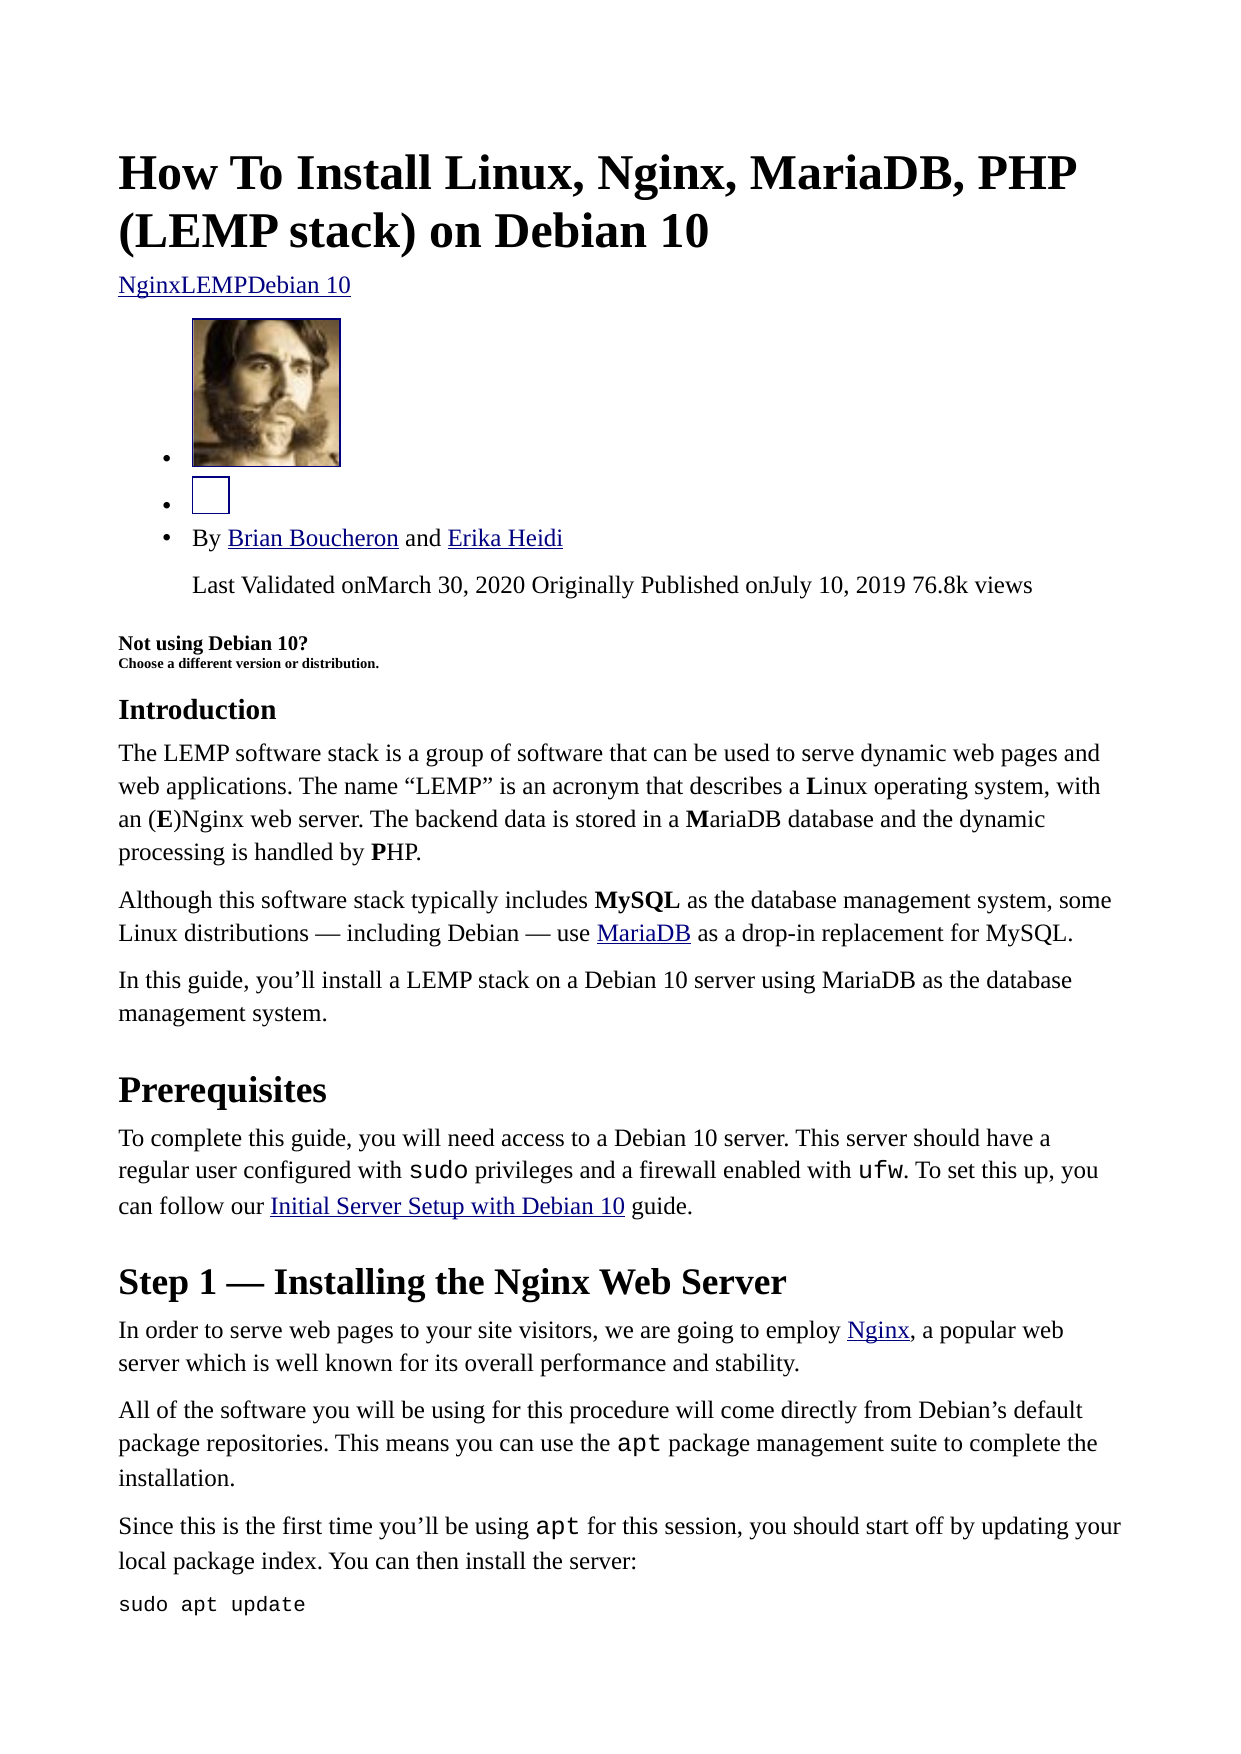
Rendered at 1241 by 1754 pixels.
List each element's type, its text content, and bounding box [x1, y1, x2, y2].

text sudo apt update [118, 1594, 1122, 1617]
text To complete this guide, you will need access to a Debian 10 server. This server should have a regular user configured with sudo privileges and a firewall enabled with ufw. To set this up, you can follow our Initial Server Setup with Debian 10 guide. [118, 1123, 1122, 1219]
text Since this is the first time you’ll be using apt for this session, you should start off by updating your local package index. You can then install the server: [118, 1511, 1122, 1575]
text The LEMP software stack is a group of software that can be used to serve dynamic web pages and web applications. The name “LEMP” is an acronym that describes a Linux operating system, with an (E)Nginx web server. The backend data is stored in a MariaDB database and the dynamic processing is handled by PHP. [118, 738, 1122, 866]
picture [193, 320, 339, 466]
subtitle Introduction [118, 692, 1122, 726]
list By Brian Boucheron and Erika Heidi [162, 523, 1122, 552]
text NginxLEMPDebian 10 [118, 271, 1122, 299]
list Last Validated onMarch 30, 2020 Originally Published onJuly 10, 2019 76.8k views [162, 570, 1122, 599]
text In this guide, you’ll install a LEMP stack on a Debian 10 server using MariaDB as the database management system. [118, 966, 1122, 1027]
text In order to serve web pages to your site visitors, we are going to employ Nginx, a popular web server which is well known for its overall performance and stability. [118, 1315, 1122, 1377]
subtitle Step 1 — Installing the Nginx Web Server [118, 1259, 1122, 1302]
subtitle How To Install Linux, Nginx, MariaDB, PHP (LEMP stack) on Debian 10 [118, 143, 1122, 258]
subtitle Not using Debian 10? Choose a different version or distribution. [118, 631, 1122, 671]
subtitle Prerequisites [118, 1067, 1122, 1110]
text Although this software stack typically includes MySQL as the database management system, some Linux distributions — including Debian — use MariaDB as a drop-in replacement for MySQL. [118, 885, 1122, 947]
text All of the software you will be using for this procedure will come directly from Debian’s default package repositories. This means you can use the apt package management suite to complete the installation. [118, 1395, 1122, 1492]
